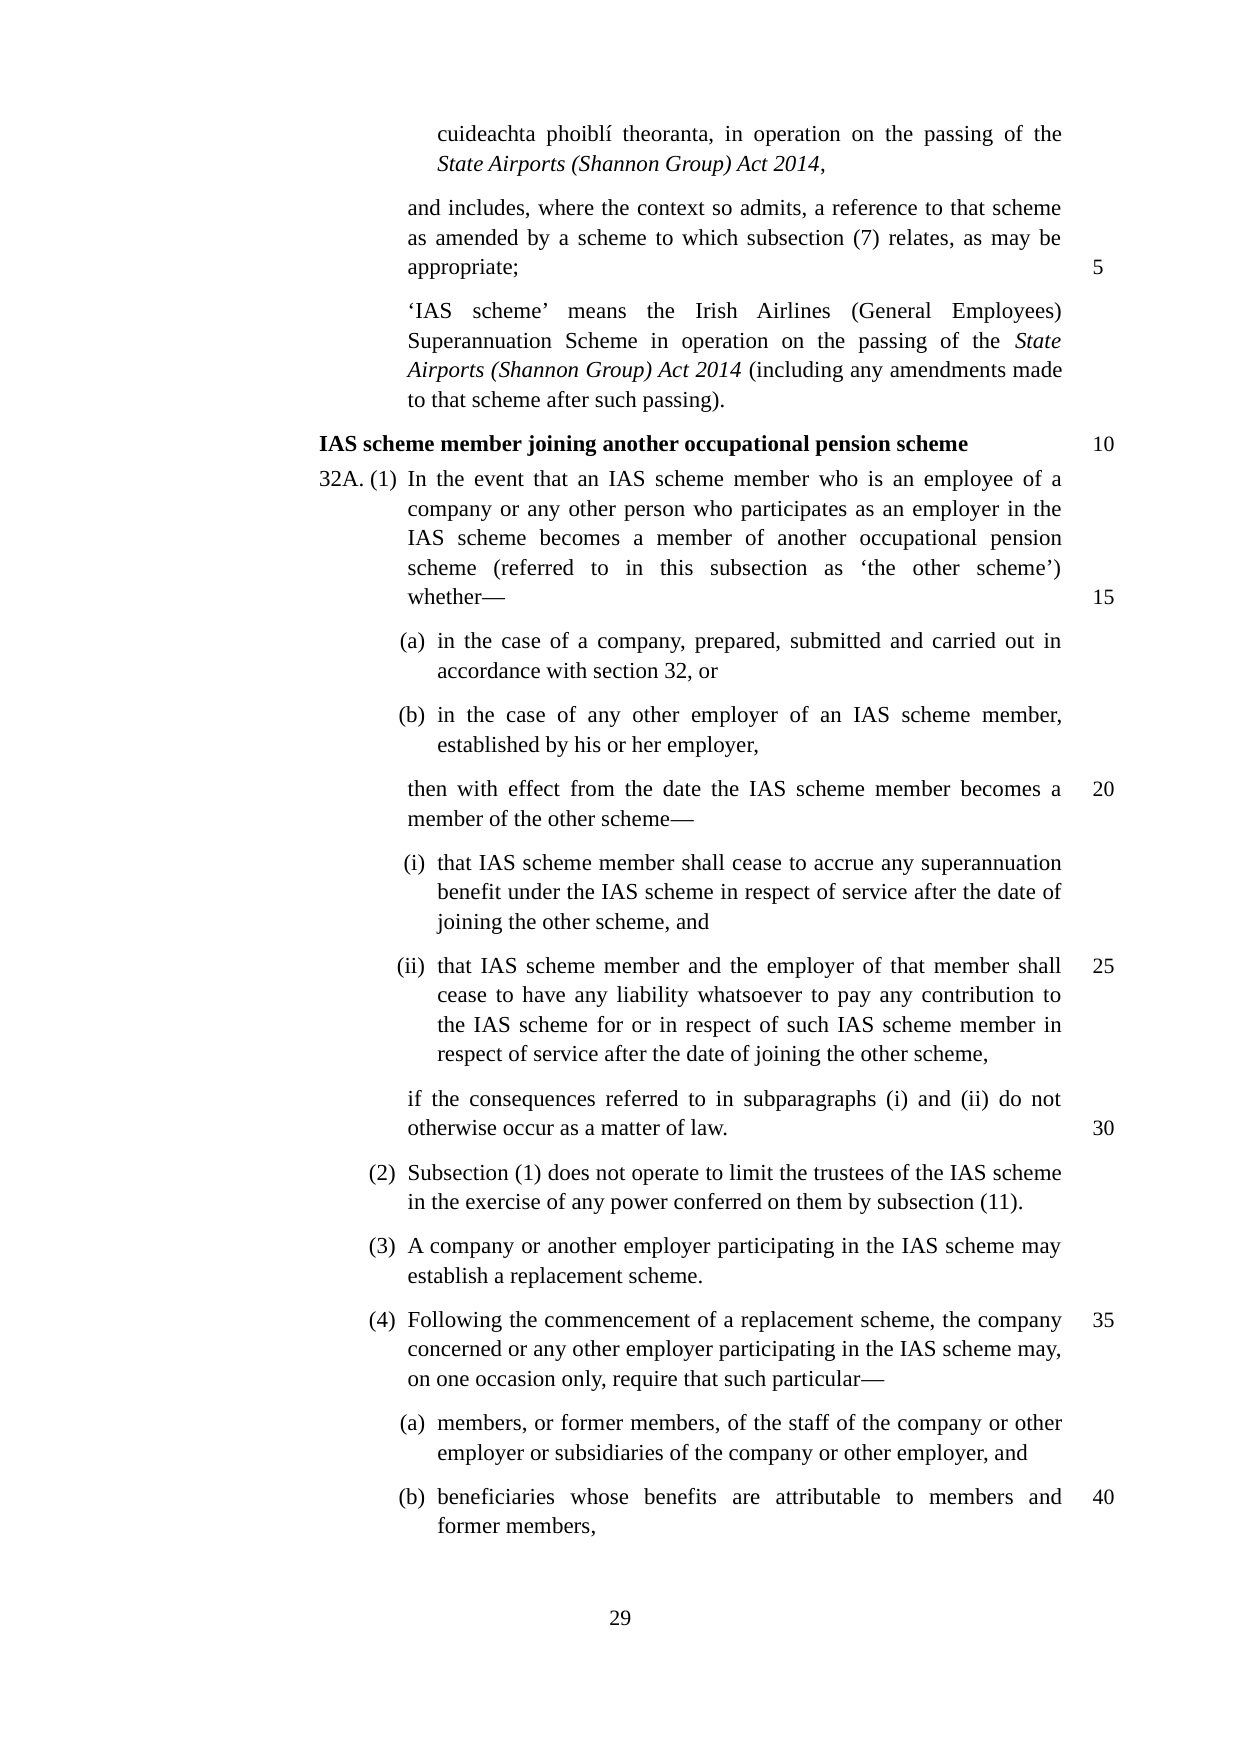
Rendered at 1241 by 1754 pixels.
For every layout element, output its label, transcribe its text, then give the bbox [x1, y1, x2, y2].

text cuideachta phoiblí theoranta, in operation on the passing of the State Airports (Shannon Group) Act 2014, [307, 118, 1063, 177]
text (a) members, or former members, of the staff of the company or other employer or subsidiaries of the company or other employer, and [307, 1407, 1063, 1466]
text 32A. (1) In the event that an IAS scheme member who is an employee of a company or any other person who participates as an employer in the IAS scheme becomes a member of another occupational pension scheme (referred to in this subsection as ‘the other scheme’) whether⁠— [319, 463, 1063, 611]
text (2) Subsection (1) does not operate to limit the trustees of the IAS scheme in the exercise of any power conferred on them by subsection (11). [319, 1156, 1063, 1215]
text (3) A company or another employer participating in the IAS scheme may establish a replacement scheme. [319, 1230, 1063, 1289]
text (4) Following the commencement of a replacement scheme, the company concerned or any other employer participating in the IAS scheme may, on one occasion only, require that such particular⁠— [319, 1304, 1063, 1392]
text (b) in the case of any other employer of an IAS scheme member, established by his or her employer, [307, 699, 1063, 758]
text IAS scheme member joining another occupational pension scheme [319, 428, 1063, 457]
text (a) in the case of a company, prepared, submitted and carried out in accordance with section 32, or [307, 625, 1063, 684]
text and includes, where the context so admits, a reference to that scheme as amended by a scheme to which subsection (7) relates, as may be appropriate; [319, 192, 1063, 280]
text (ii) that IAS scheme member and the employer of that member shall cease to have any liability whatsoever to pay any contribution to the IAS scheme for or in respect of such IAS scheme member in respect of service after the date of joining the other scheme, [307, 950, 1063, 1068]
text (b) beneficiaries whose benefits are attributable to members and former members, [307, 1481, 1063, 1540]
text (i) that IAS scheme member shall cease to accrue any superannuation benefit under the IAS scheme in respect of service after the date of joining the other scheme, and [307, 847, 1063, 935]
text then with effect from the date the IAS scheme member becomes a member of the other scheme⁠— [319, 773, 1063, 832]
text ‘IAS scheme’ means the Irish Airlines (General Employees) Superannuation Scheme in operation on the passing of the State Airports (Shannon Group) Act 2014 (including any amendments made to that scheme after such passing). [319, 295, 1063, 413]
text if the consequences referred to in subparagraphs (i) and (ii) do not otherwise occur as a matter of law. [319, 1083, 1063, 1142]
